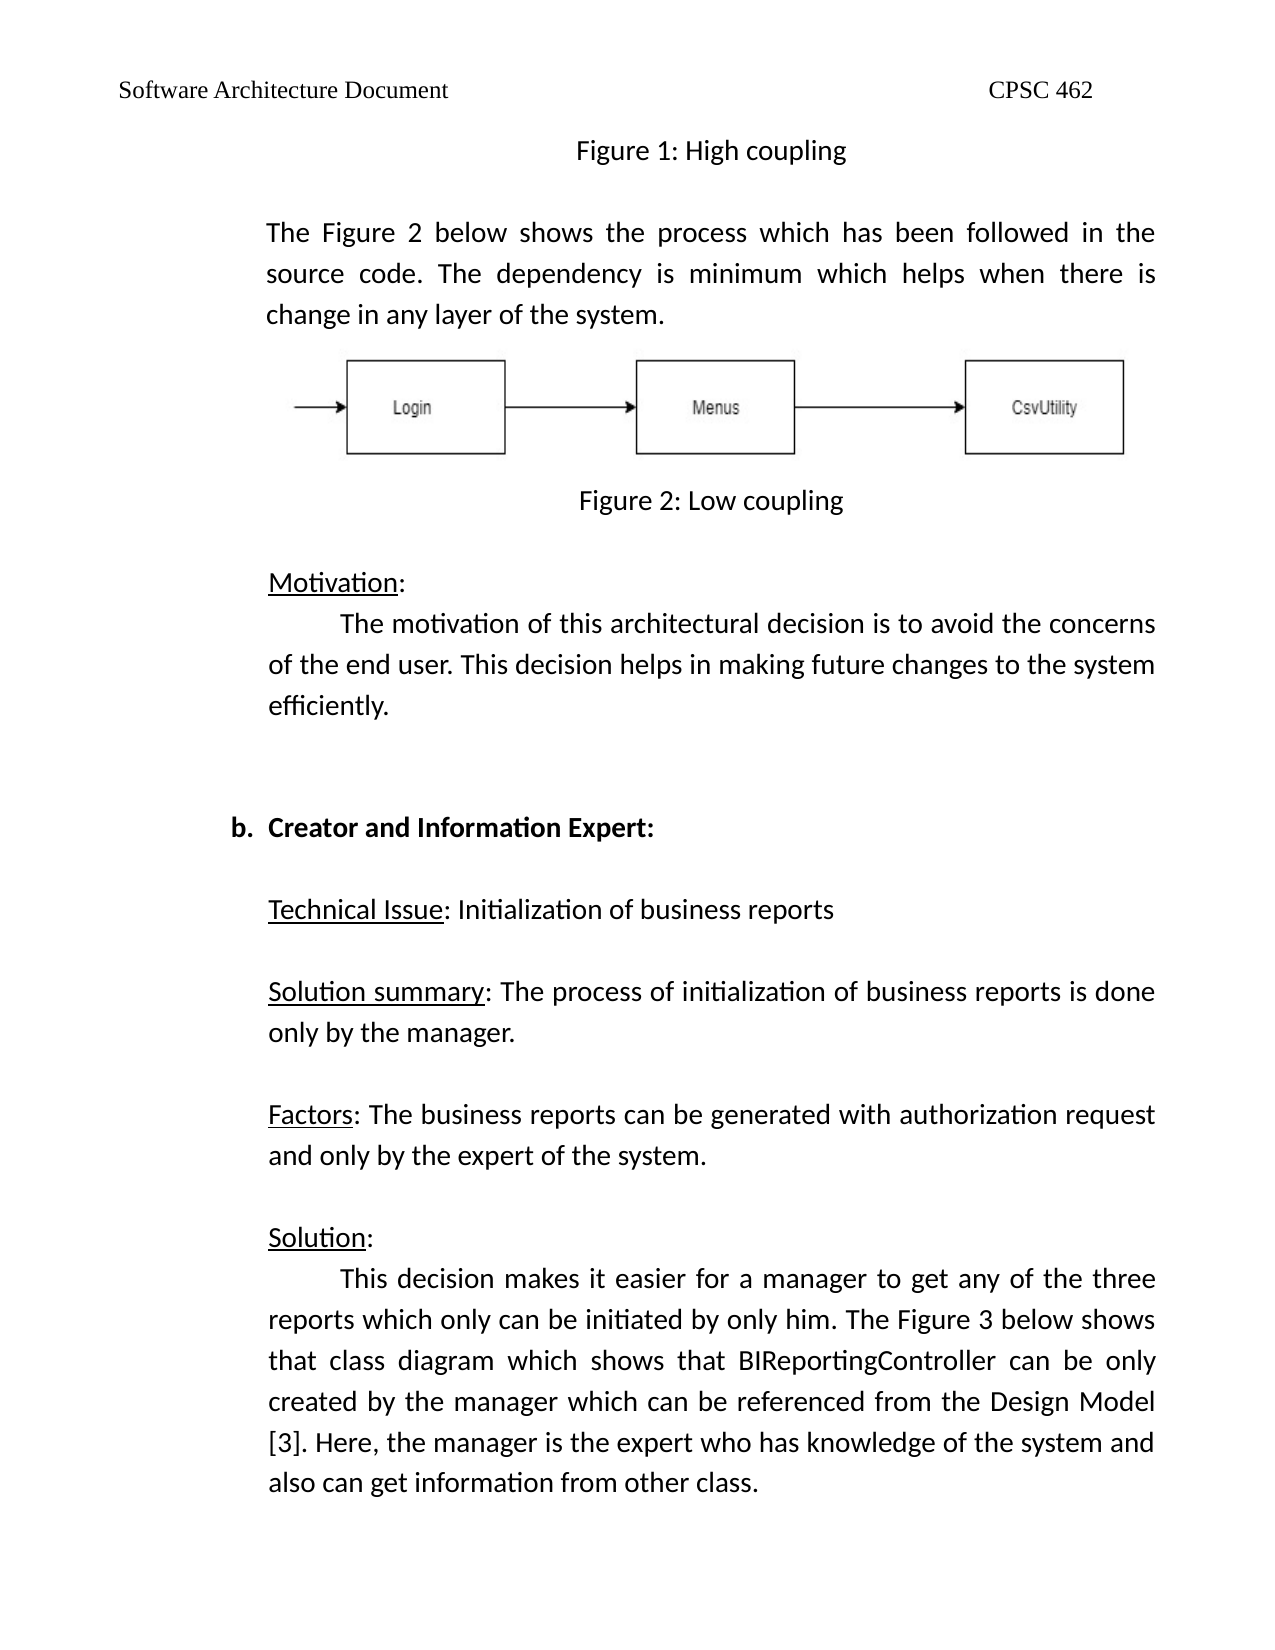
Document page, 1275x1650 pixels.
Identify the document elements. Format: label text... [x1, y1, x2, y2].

list The motivation of this architectural decision is to avoid the concerns of the end user. This decision helps in making future changes to the system efficiently. [268, 605, 1157, 722]
list Solution: [268, 1219, 1157, 1254]
text Figure 2: Low coupling [266, 482, 1157, 518]
list Creator and Information Expert: [231, 809, 1157, 845]
list Motivation: [268, 564, 1157, 599]
list Solution summary: The process of initialization of business reports is done only by the manager. [268, 973, 1157, 1050]
list Technical Issue: Initialization of business reports [268, 891, 1157, 927]
text The Figure 2 below shows the process which has been followed in the source code. The dependency is minimum which helps when there is change in any layer of the system. [266, 214, 1157, 332]
list This decision makes it easier for a manager to get any of the three reports which only can be initiated by only him. The Figure 3 below shows that class diagram which shows that BIReportingController can be only created by the manager which can be referenced from the Design Model [3]. Here, the manager is the expert who has knowledge of the system and also can get information from other class. [268, 1260, 1157, 1500]
text Figure 1: High coupling [266, 132, 1157, 168]
list Factors: The business reports can be generated with authorization request and only by the expert of the system. [268, 1096, 1157, 1173]
